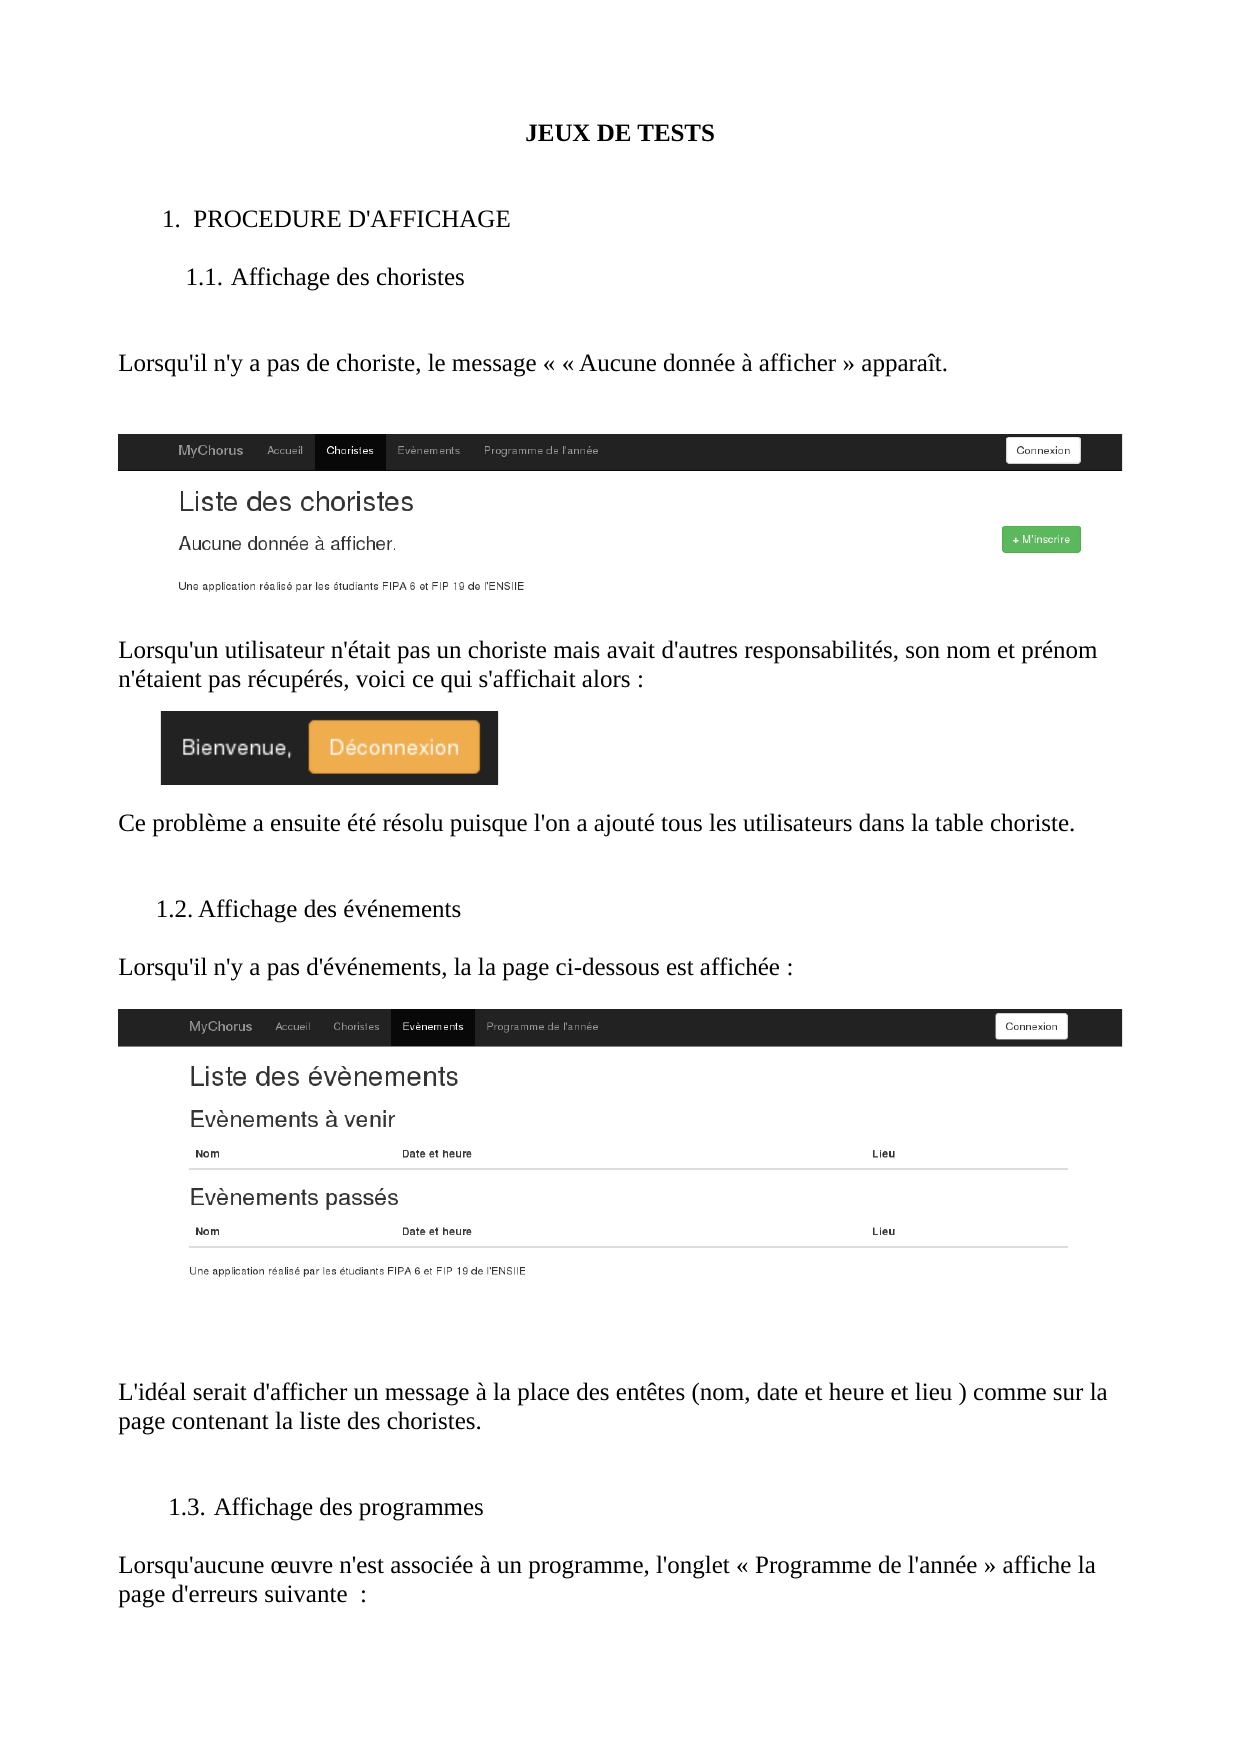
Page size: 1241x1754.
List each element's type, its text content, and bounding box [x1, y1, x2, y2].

text Lorsqu'il n'y a pas de choriste, le message « « Aucune donnée à afficher » apparaît. [118, 348, 1122, 377]
list Affichage des événements [148, 894, 1122, 923]
text Ce problème a ensuite été résolu puisque l'on a ajouté tous les utilisateurs dans la table choriste. [118, 808, 1122, 837]
text L'idéal serait d'afficher un message à la place des entêtes (nom, date et heure et lieu ) comme sur la page contenant la liste des choristes. [118, 1377, 1122, 1435]
text JEUX DE TESTS [118, 118, 1122, 147]
picture [118, 434, 1123, 607]
text Lorsqu'aucune œuvre n'est associée à un programme, l'onglet « Programme de l'année » affiche la page d'erreurs suivante : [118, 1550, 1122, 1607]
text Lorsqu'il n'y a pas d'événements, la la page ci-dessous est affichée : [118, 952, 1122, 980]
list Affichage des choristes [177, 262, 1122, 291]
list Affichage des programmes [160, 1492, 1122, 1521]
list PROCEDURE D'AFFICHAGE [156, 204, 1122, 233]
text Lorsqu'un utilisateur n'était pas un choriste mais avait d'autres responsabilités, son nom et prénom n'étaient pas récupérés, voici ce qui s'affichait alors : [118, 635, 1122, 693]
picture [118, 1009, 1123, 1349]
picture [160, 711, 499, 785]
